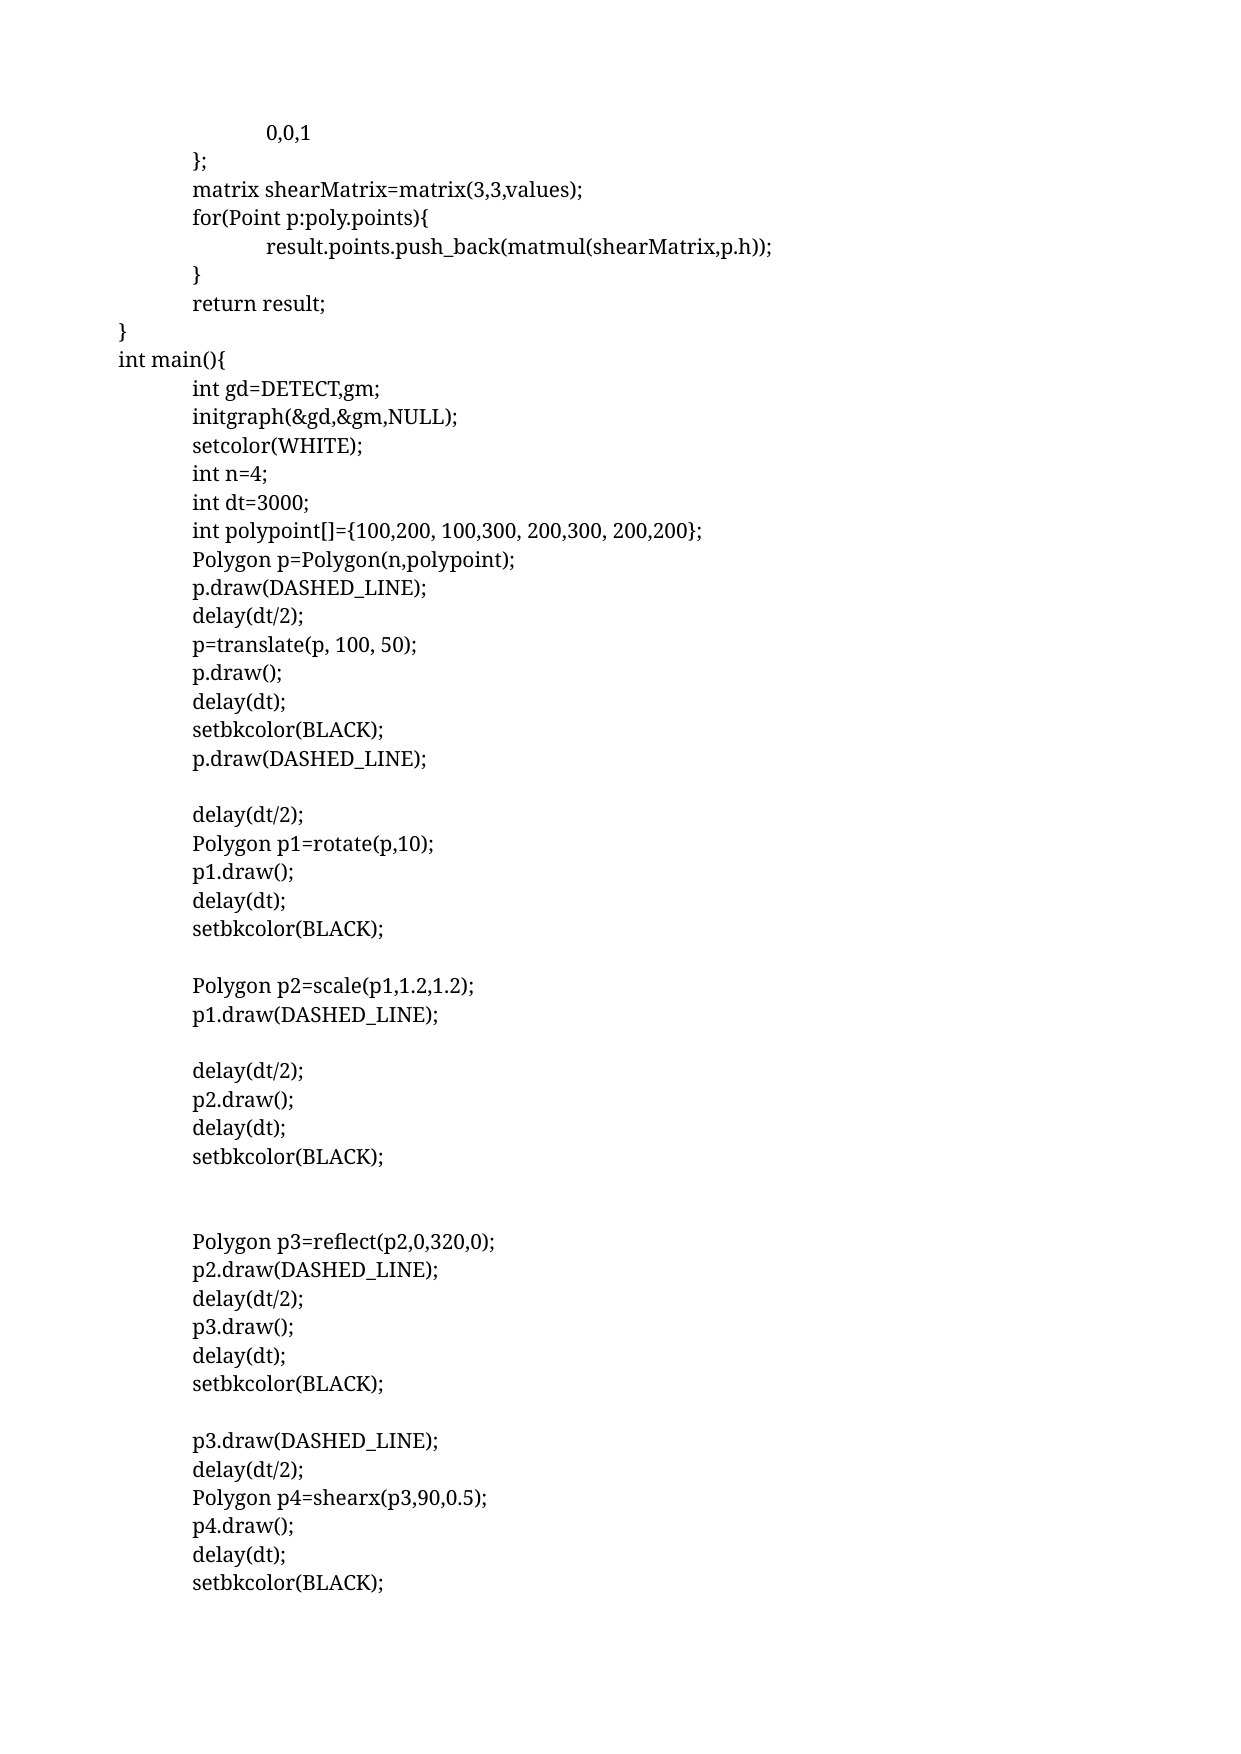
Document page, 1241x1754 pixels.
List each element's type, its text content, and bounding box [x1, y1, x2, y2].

text Polygon p3=reflect(p2,0,320,0); [118, 1227, 1122, 1256]
text for(Point p:poly.points){ [118, 203, 1122, 232]
text delay(dt); [118, 687, 1122, 715]
text int n=4; [118, 459, 1122, 488]
text int dt=3000; [118, 488, 1122, 516]
text }; [118, 147, 1122, 175]
text p2.draw(); [118, 1085, 1122, 1113]
text delay(dt); [118, 1540, 1122, 1568]
text p=translate(p, 100, 50); [118, 630, 1122, 658]
text delay(dt); [118, 886, 1122, 914]
text p1.draw(); [118, 857, 1122, 886]
text p3.draw(); [118, 1312, 1122, 1341]
text delay(dt/2); [118, 801, 1122, 829]
text p4.draw(); [118, 1512, 1122, 1540]
text } [118, 317, 1122, 346]
text delay(dt/2); [118, 1284, 1122, 1312]
text p2.draw(DASHED_LINE); [118, 1256, 1122, 1284]
text initgraph(&gd,&gm,NULL); [118, 402, 1122, 431]
text int gd=DETECT,gm; [118, 374, 1122, 402]
text p3.draw(DASHED_LINE); [118, 1426, 1122, 1455]
text setbkcolor(BLACK); [118, 1142, 1122, 1170]
text Polygon p1=rotate(p,10); [118, 829, 1122, 857]
text setbkcolor(BLACK); [118, 914, 1122, 943]
text delay(dt/2); [118, 1057, 1122, 1085]
text matrix shearMatrix=matrix(3,3,values); [118, 175, 1122, 203]
text setbkcolor(BLACK); [118, 715, 1122, 744]
text delay(dt/2); [118, 602, 1122, 630]
text Polygon p=Polygon(n,polypoint); [118, 545, 1122, 573]
text int main(){ [118, 346, 1122, 374]
text p.draw(DASHED_LINE); [118, 744, 1122, 772]
text delay(dt); [118, 1341, 1122, 1369]
text setcolor(WHITE); [118, 431, 1122, 459]
text int polypoint[]={100,200, 100,300, 200,300, 200,200}; [118, 516, 1122, 545]
text Polygon p4=shearx(p3,90,0.5); [118, 1483, 1122, 1512]
text p.draw(DASHED_LINE); [118, 573, 1122, 602]
text 0,0,1 [118, 118, 1122, 147]
text p.draw(); [118, 658, 1122, 687]
text delay(dt/2); [118, 1455, 1122, 1483]
text p1.draw(DASHED_LINE); [118, 1000, 1122, 1028]
text setbkcolor(BLACK); [118, 1568, 1122, 1597]
text Polygon p2=scale(p1,1.2,1.2); [118, 971, 1122, 1000]
text return result; [118, 289, 1122, 317]
text delay(dt); [118, 1113, 1122, 1142]
text setbkcolor(BLACK); [118, 1369, 1122, 1398]
text result.points.push_back(matmul(shearMatrix,p.h)); [118, 232, 1122, 260]
text } [118, 260, 1122, 289]
